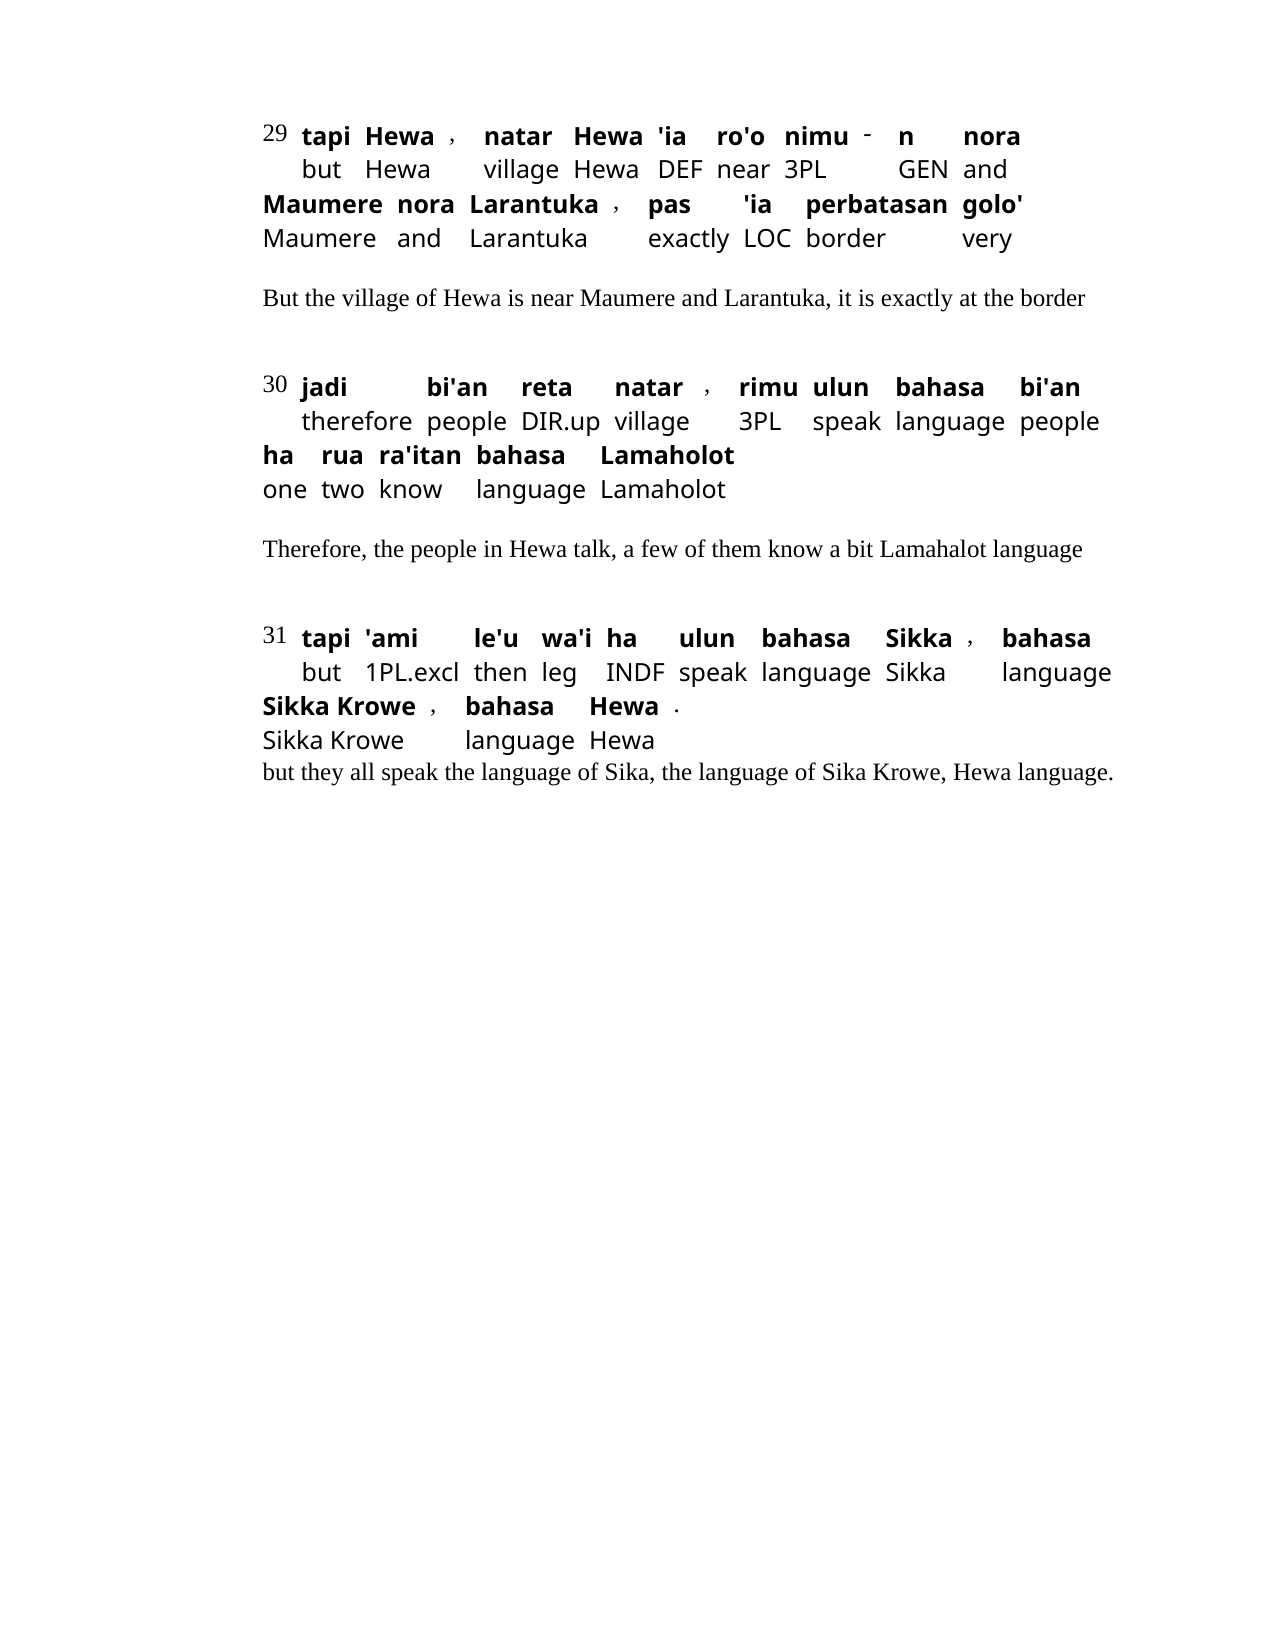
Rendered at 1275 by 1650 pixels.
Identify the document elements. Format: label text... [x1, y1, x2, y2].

text GEN [898, 152, 949, 186]
text language [761, 655, 872, 689]
text 'ia [657, 118, 703, 152]
text therefore [301, 403, 413, 437]
text Larantuka [469, 220, 599, 254]
text Sikka [885, 621, 953, 655]
text border [805, 220, 948, 254]
text natar [484, 118, 559, 152]
text nora [963, 118, 1021, 152]
text Hewa [364, 152, 435, 186]
text perbatasan [805, 186, 948, 220]
text Lamaholot [600, 437, 735, 472]
text Maumere [262, 186, 383, 220]
text people [1019, 403, 1100, 437]
text le'u [473, 621, 528, 655]
text nimu [784, 118, 849, 152]
text village [614, 403, 690, 437]
text , [704, 369, 725, 398]
text 'ia [743, 186, 792, 220]
text Maumere [262, 220, 383, 254]
text 1PL.excl [364, 655, 460, 689]
text tapi [301, 118, 351, 152]
text ha [606, 621, 665, 655]
text , [967, 621, 988, 649]
text Lamaholot [600, 472, 735, 506]
text , [613, 186, 634, 215]
text village [484, 152, 559, 186]
text but they all speak the language of Sika, the language of Sika Krowe, Hewa language. [262, 757, 1154, 786]
text language [476, 472, 586, 506]
text and [963, 152, 1021, 186]
text 30 [262, 369, 288, 398]
text know [379, 472, 462, 506]
text very [962, 220, 1023, 254]
text language [1002, 655, 1112, 689]
text rua [321, 437, 365, 472]
text leg [541, 655, 592, 689]
text ra'itan [379, 437, 462, 472]
text language [895, 403, 1006, 437]
text bahasa [895, 369, 1006, 403]
text natar [614, 369, 690, 403]
text . [673, 689, 694, 717]
text and [397, 220, 455, 254]
text speak [812, 403, 881, 437]
text ulun [678, 621, 747, 655]
text , [449, 118, 470, 147]
text ro'o [716, 118, 770, 152]
text But the village of Hewa is near Maumere and Larantuka, it is exactly at the border [262, 283, 1154, 312]
text ulun [812, 369, 881, 403]
text two [321, 472, 365, 506]
text 'ami [364, 621, 460, 655]
text bahasa [476, 437, 586, 472]
text DEF [657, 152, 703, 186]
text near [716, 152, 770, 186]
text reta [521, 369, 601, 403]
text - [863, 118, 884, 147]
text but [301, 655, 351, 689]
text Therefore, the people in Hewa talk, a few of them know a bit Lamahalot language [262, 534, 1154, 563]
text ha [262, 437, 307, 472]
text rimu [739, 369, 799, 403]
text INDF [606, 655, 665, 689]
text bi'an [1019, 369, 1100, 403]
text Sikka Krowe [262, 689, 416, 723]
text n [898, 118, 949, 152]
text golo' [962, 186, 1023, 220]
text 29 [262, 118, 288, 147]
text Larantuka [469, 186, 599, 220]
text bi'an [426, 369, 507, 403]
text bahasa [465, 689, 575, 723]
text jadi [301, 369, 413, 403]
text Hewa [589, 723, 659, 757]
text people [426, 403, 507, 437]
text language [465, 723, 575, 757]
text , [430, 689, 451, 717]
text wa'i [541, 621, 592, 655]
text 3PL [784, 152, 849, 186]
text Hewa [589, 689, 659, 723]
text bahasa [1002, 621, 1112, 655]
text bahasa [761, 621, 872, 655]
text then [473, 655, 528, 689]
text Sikka [885, 655, 953, 689]
text LOC [743, 220, 792, 254]
text speak [678, 655, 747, 689]
text exactly [648, 220, 729, 254]
text DIR.up [521, 403, 601, 437]
text but [301, 152, 351, 186]
text Hewa [573, 118, 644, 152]
text one [262, 472, 307, 506]
text 3PL [739, 403, 799, 437]
text Hewa [364, 118, 435, 152]
text 31 [262, 621, 288, 649]
text Hewa [573, 152, 644, 186]
text Sikka Krowe [262, 723, 416, 757]
text nora [397, 186, 455, 220]
text tapi [301, 621, 351, 655]
text pas [648, 186, 729, 220]
